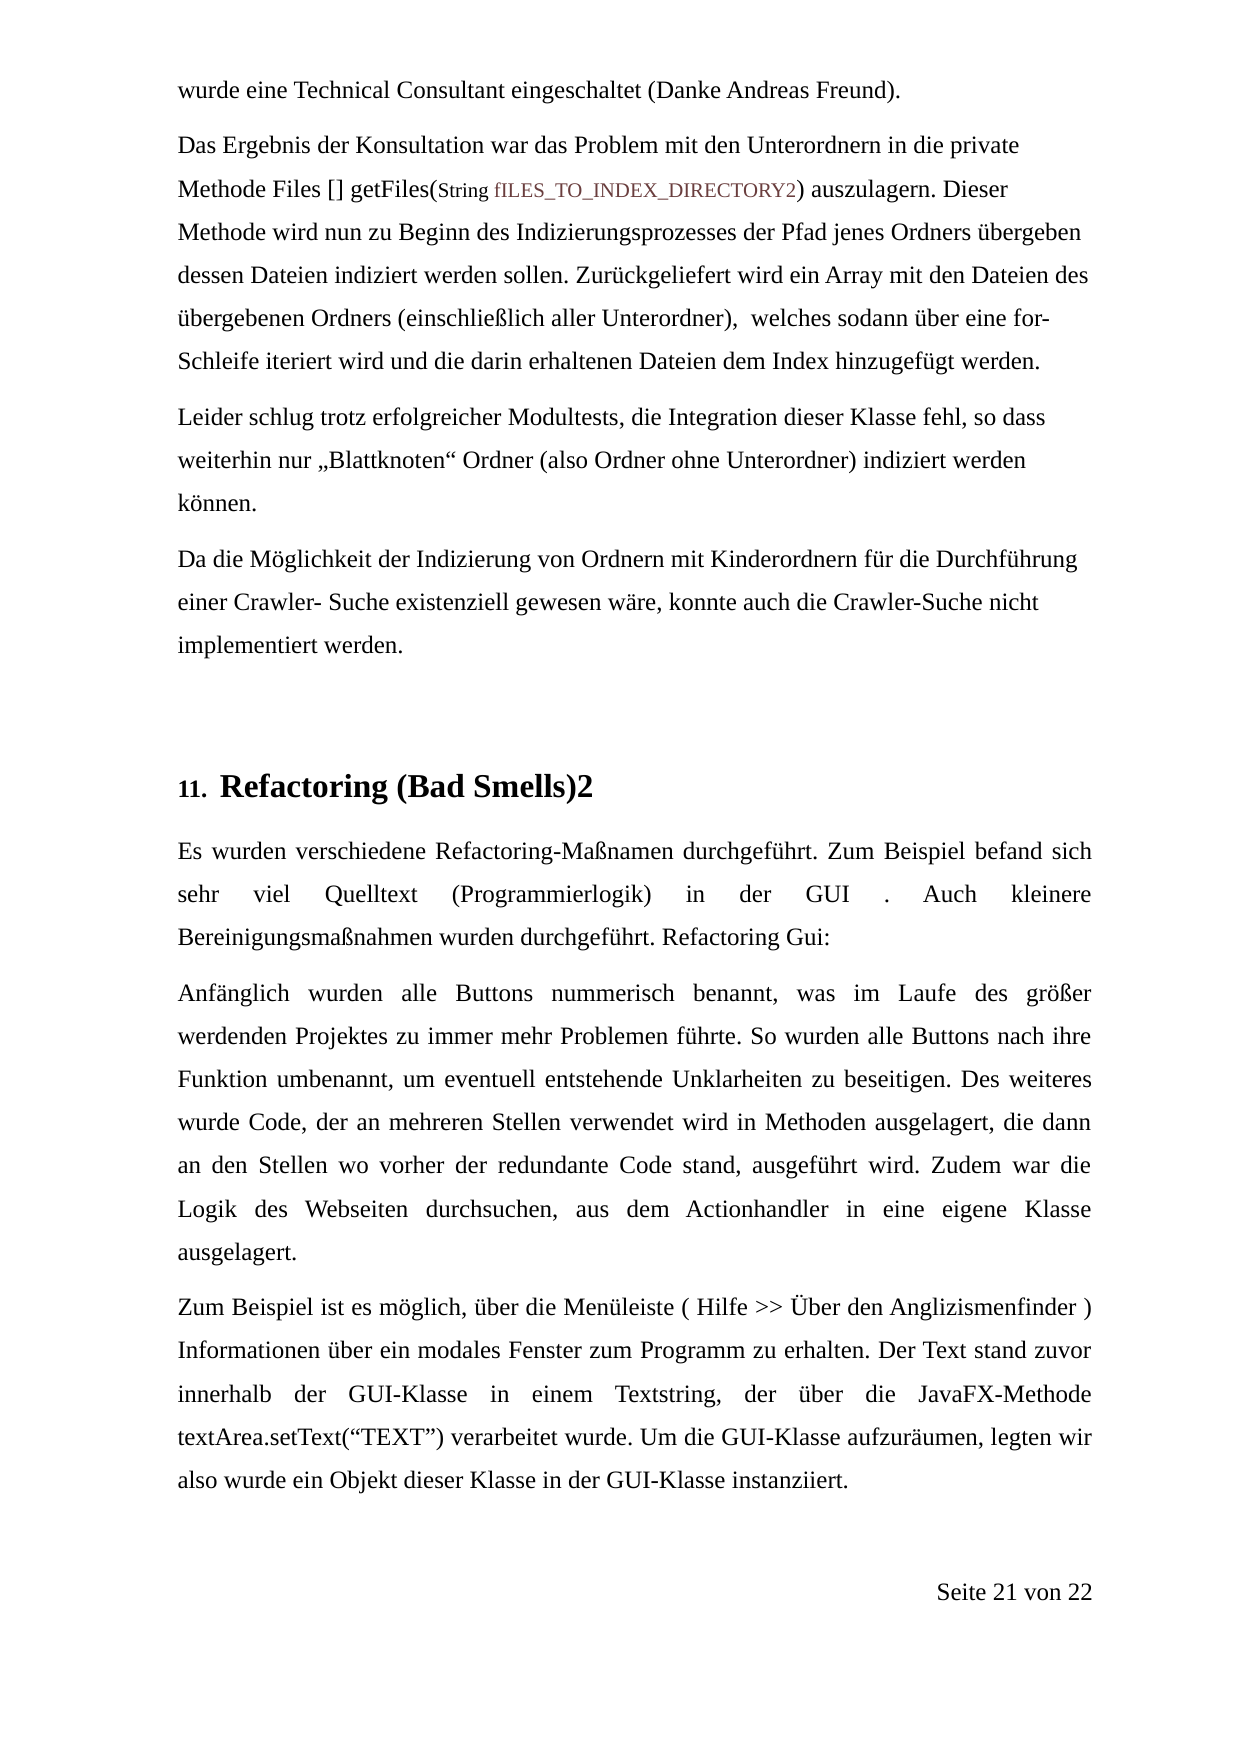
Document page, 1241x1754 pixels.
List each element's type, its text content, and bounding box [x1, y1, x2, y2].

text Es wurden verschiedene Refactoring-Maßnamen durchgeführt. Zum Beispiel befand sich sehr viel Quelltext (Programmierlogik) in der GUI . Auch kleinere Bereinigungsmaßnahmen wurden durchgeführt. Refactoring Gui: [177, 836, 1093, 951]
text Das Ergebnis der Konsultation war das Problem mit den Unterordnern in die private Methode Files [] getFiles(String fILES_TO_INDEX_DIRECTORY2) auszulagern. Dieser Methode wird nun zu Beginn des Indizierungsprozesses der Pfad jenes Ordners übergeben dessen Dateien indiziert werden sollen. Zurückgeliefert wird ein Array mit den Dateien des übergebenen Ordners (einschließlich aller Unterordner), welches sodann über eine for-Schleife iteriert wird und die darin erhaltenen Dateien dem Index hinzugefügt werden. [177, 131, 1093, 375]
text Anfänglich wurden alle Buttons nummerisch benannt, was im Laufe des größer werdenden Projektes zu immer mehr Problemen führte. So wurden alle Buttons nach ihre Funktion umbenannt, um eventuell entstehende Unklarheiten zu beseitigen. Des weiteres wurde Code, der an mehreren Stellen verwendet wird in Methoden ausgelagert, die dann an den Stellen wo vorher der redundante Code stand, ausgeführt wird. Zudem war die Logik des Webseiten durchsuchen, aus dem Actionhandler in eine eigene Klasse ausgelagert. [177, 978, 1093, 1266]
subtitle Refactoring (Bad Smells)2 [177, 766, 1093, 804]
text Zum Beispiel ist es möglich, über die Menüleiste ( Hilfe >> Über den Anglizismenfinder ) Informationen über ein modales Fenster zum Programm zu erhalten. Der Text stand zuvor innerhalb der GUI-Klasse in einem Textstring, der über die JavaFX-Methode textArea.setText(“TEXT”) verarbeitet wurde. Um die GUI-Klasse aufzuräumen, legten wir also wurde ein Objekt dieser Klasse in der GUI-Klasse instanziiert. [177, 1292, 1093, 1494]
text Leider schlug trotz erfolgreicher Modultests, die Integration dieser Klasse fehl, so dass weiterhin nur „Blattknoten“ Ordner (also Ordner ohne Unterordner) indiziert werden können. [177, 402, 1093, 517]
text Da die Möglichkeit der Indizierung von Ordnern mit Kinderordnern für die Durchführung einer Crawler- Suche existenziell gewesen wäre, konnte auch die Crawler-Suche nicht implementiert werden. [177, 544, 1093, 659]
text wurde eine Technical Consultant eingeschaltet (Danke Andreas Freund). [177, 75, 1093, 104]
